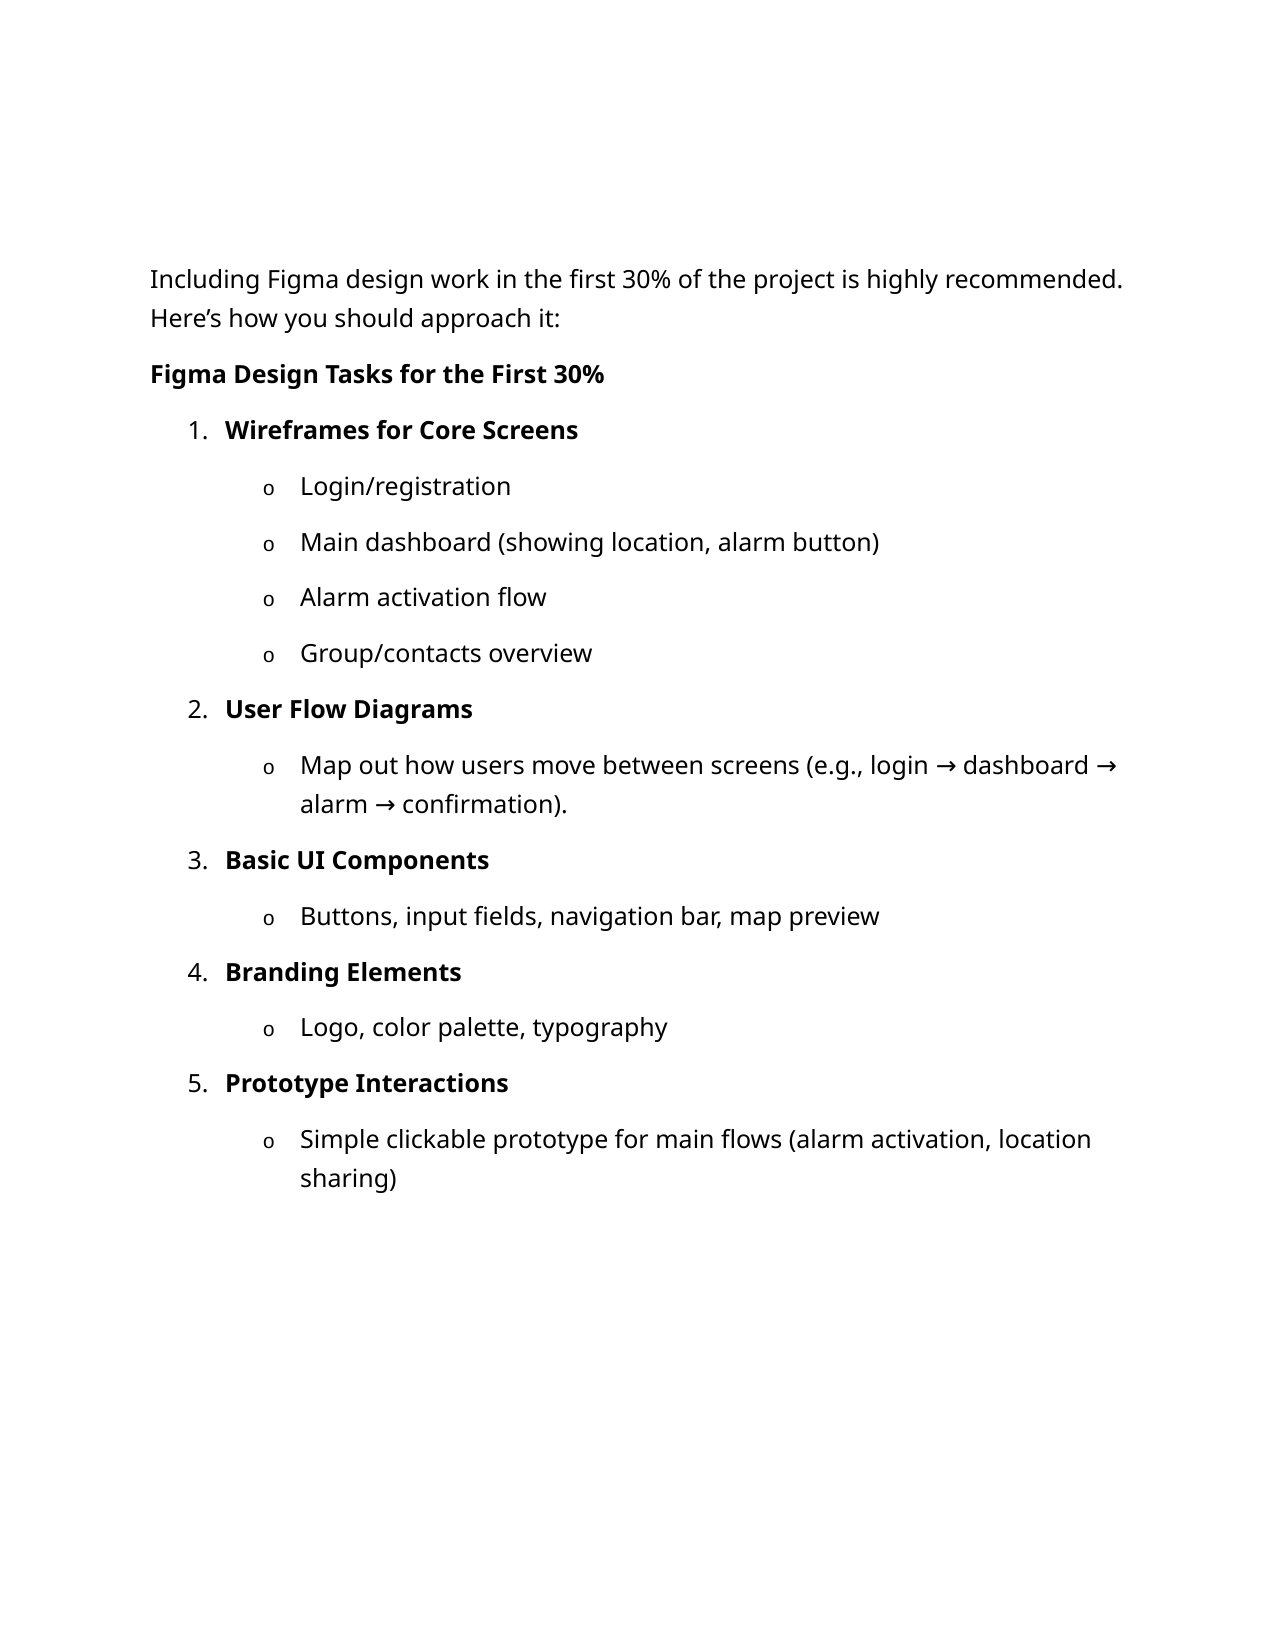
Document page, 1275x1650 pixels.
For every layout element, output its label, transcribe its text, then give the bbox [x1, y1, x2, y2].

list Branding Elements [187, 954, 1125, 988]
list Wireframes for Core Screens [187, 412, 1125, 447]
text Figma Design Tasks for the First 30% [150, 357, 1125, 391]
list Logo, color palette, typography [262, 1010, 1125, 1044]
list Simple clickable prototype for main flows (alarm activation, location sharing) [262, 1122, 1125, 1195]
list Alarm activation flow [262, 580, 1125, 614]
list Main dashboard (showing location, alarm button) [262, 524, 1125, 558]
list Login/registration [262, 468, 1125, 502]
list Buttons, input fields, navigation bar, map preview [262, 898, 1125, 932]
list Group/contacts overview [262, 636, 1125, 670]
list Map out how users move between screens (e.g., login → dashboard → alarm → confirmation). [262, 747, 1125, 821]
list Prototype Interactions [187, 1066, 1125, 1100]
text Including Figma design work in the first 30% of the project is highly recommended. Here’s how you should approach it: [150, 262, 1125, 335]
list Basic UI Components [187, 842, 1125, 877]
list User Flow Diagrams [187, 692, 1125, 726]
